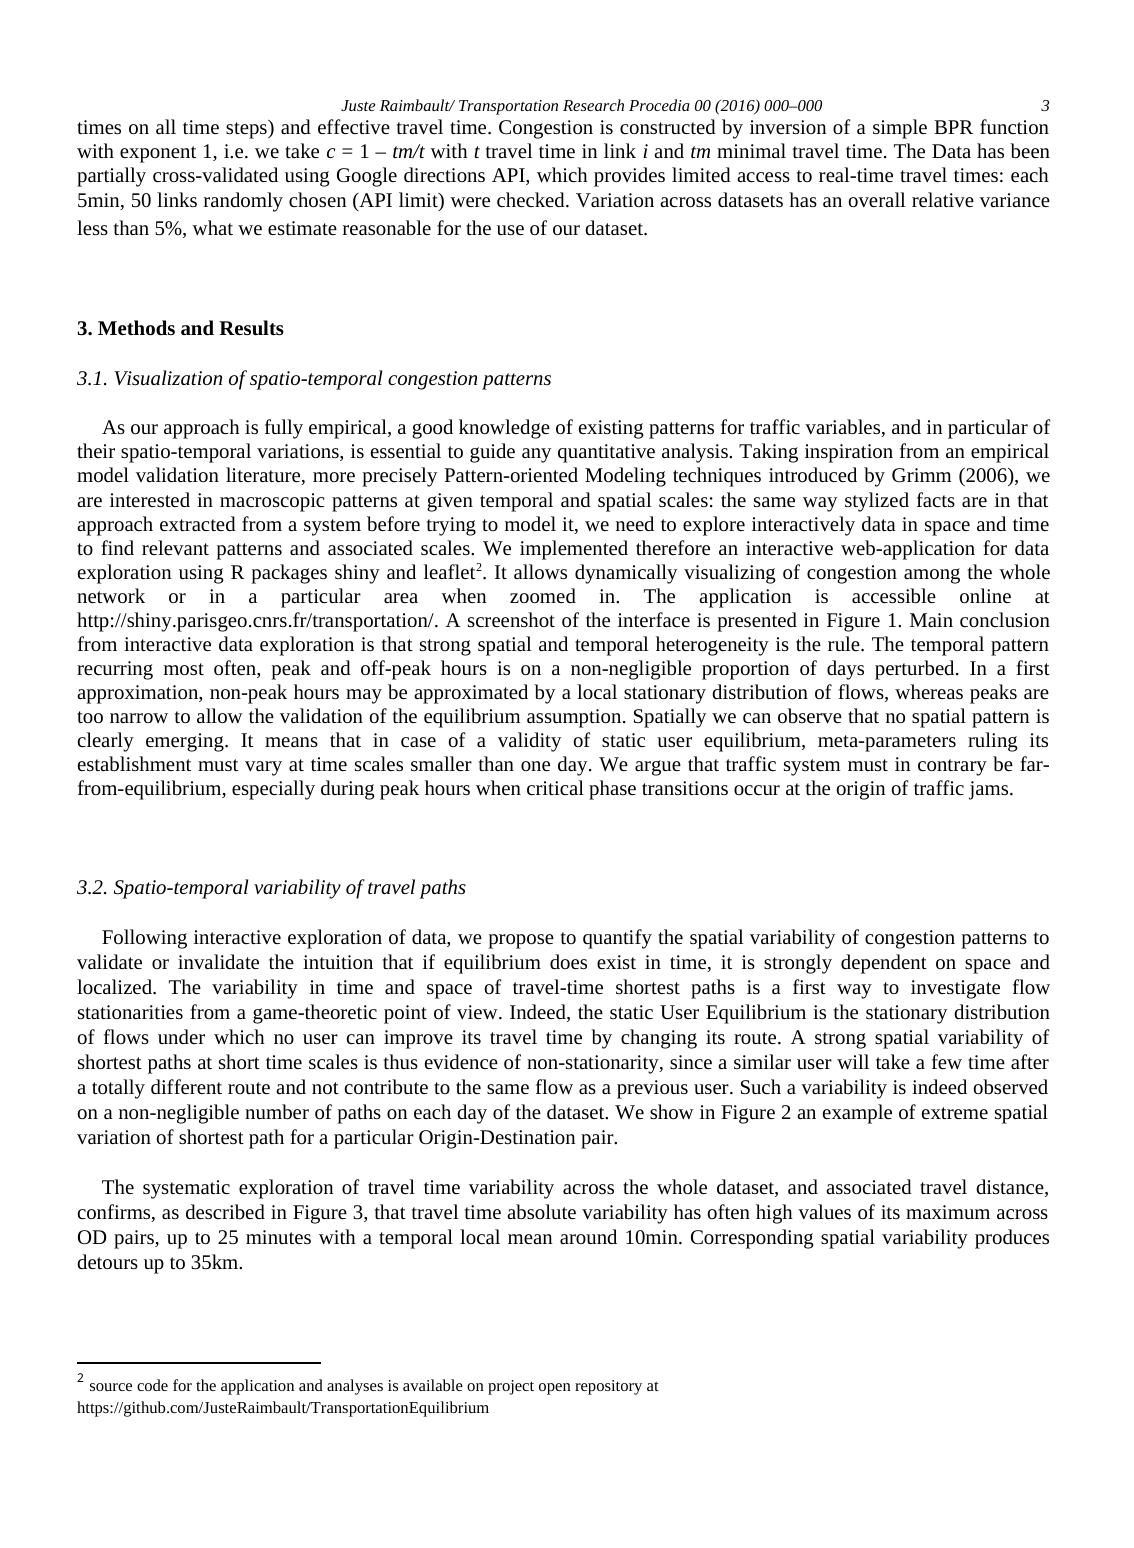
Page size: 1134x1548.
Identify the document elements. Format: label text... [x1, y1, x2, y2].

text The systematic exploration of travel time variability across the whole dataset, and associated travel distance, confirms, as described in Figure 3, that travel time absolute variability has often high values of its maximum across OD pairs, up to 25 minutes with a temporal local mean around 10min. Corresponding spatial variability produces detours up to 35km. [77, 1174, 1051, 1274]
text source code for the application and analyses is available on project open repository at https://github.com/JusteRaimbault/TransportationEquilibrium [77, 1369, 1051, 1417]
list Methods and Results [77, 315, 1051, 340]
list Spatio-temporal variability of travel paths [77, 874, 1051, 899]
list Visualization of spatio-temporal congestion patterns [77, 365, 1051, 390]
text As our approach is fully empirical, a good knowledge of existing patterns for traffic variables, and in particular of their spatio-temporal variations, is essential to guide any quantitative analysis. Taking inspiration from an empirical model validation literature, more precisely Pattern-oriented Modeling techniques introduced by Grimm (2006), we are interested in macroscopic patterns at given temporal and spatial scales: the same way stylized facts are in that approach extracted from a system before trying to model it, we need to explore interactively data in space and time to find relevant patterns and associated scales. We implemented therefore an interactive web-application for data exploration using R packages shiny and leaflet. It allows dynamically visualizing of congestion among the whole network or in a particular area when zoomed in. The application is accessible online at http://shiny.parisgeo.cnrs.fr/transportation/. A screenshot of the interface is presented in Figure 1. Main conclusion from interactive data exploration is that strong spatial and temporal heterogeneity is the rule. The temporal pattern recurring most often, peak and off-peak hours is on a non-negligible proportion of days perturbed. In a first approximation, non-peak hours may be approximated by a local stationary distribution of flows, whereas peaks are too narrow to allow the validation of the equilibrium assumption. Spatially we can observe that no spatial pattern is clearly emerging. It means that in case of a validity of static user equilibrium, meta-parameters ruling its establishment must vary at time scales smaller than one day. We argue that traffic system must in contrary be far-from-equilibrium, especially during peak hours when critical phase transitions occur at the origin of traffic jams. [77, 415, 1051, 800]
text Following interactive exploration of data, we propose to quantify the spatial variability of congestion patterns to validate or invalidate the intuition that if equilibrium does exist in time, it is strongly dependent on space and localized. The variability in time and space of travel-time shortest paths is a first way to investigate flow stationarities from a game-theoretic point of view. Indeed, the static User Equilibrium is the stationary distribution of flows under which no user can improve its travel time by changing its route. A strong spatial variability of shortest paths at short time scales is thus evidence of non-stationarity, since a similar user will take a few time after a totally different route and not contribute to the same flow as a previous user. Such a variability is indeed observed on a non-negligible number of paths on each day of the dataset. We show in Figure 2 an example of extreme spatial variation of shortest path for a particular Origin-Destination pair. [77, 924, 1051, 1149]
text times on all time steps) and effective travel time. Congestion is constructed by inversion of a simple BPR function with exponent 1, i.e. we take c = 1 – tm/t with t travel time in link i and tm minimal travel time. The Data has been partially cross-validated using Google directions API, which provides limited access to real-time travel times: each 5min, 50 links randomly chosen (API limit) were checked. Variation across datasets has an overall relative variance less than 5%, what we estimate reasonable for the use of our dataset. [77, 115, 1051, 240]
